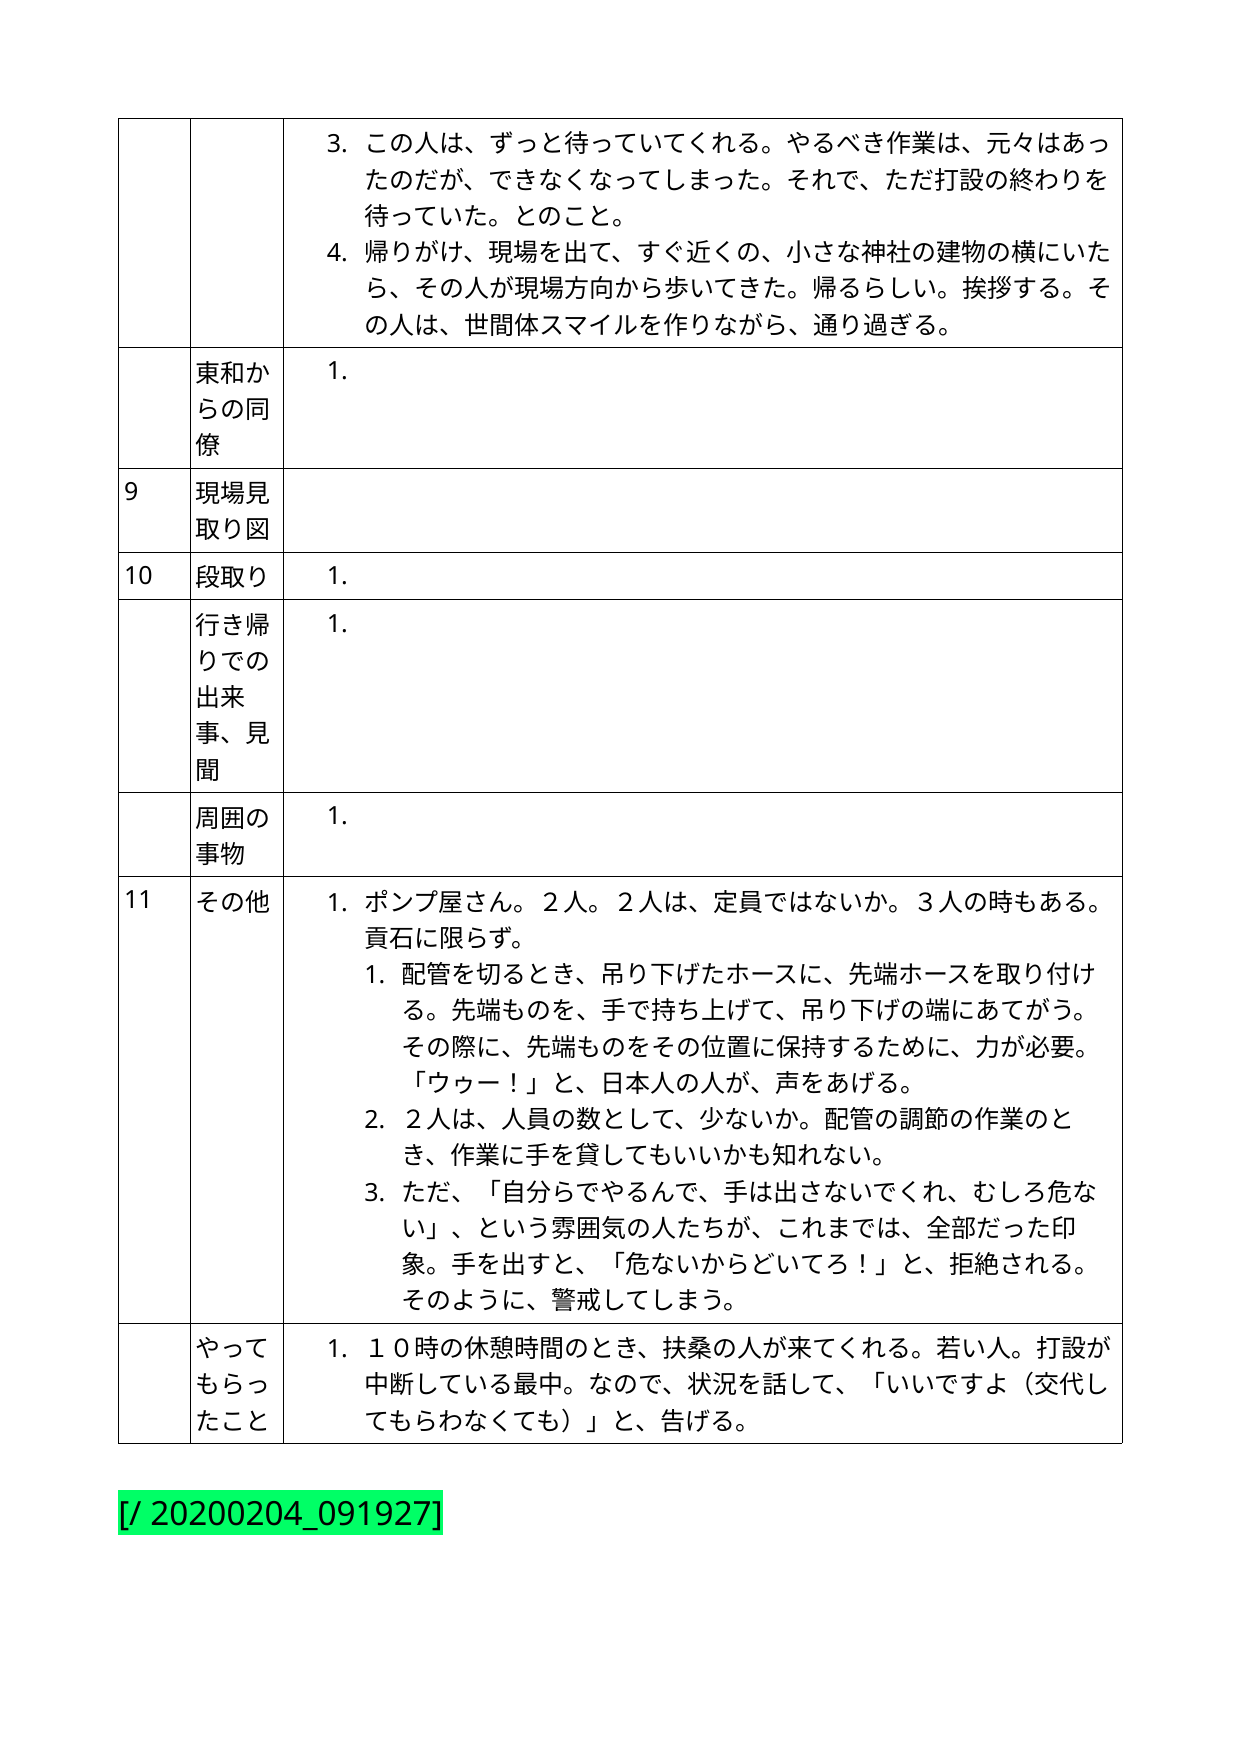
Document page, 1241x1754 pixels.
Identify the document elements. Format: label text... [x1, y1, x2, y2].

table_cell [119, 1324, 190, 1443]
table_cell [284, 348, 1122, 467]
table_cell やってもらったこと [191, 1324, 283, 1443]
table_cell 10 [119, 553, 190, 599]
table_cell その他 [191, 877, 283, 1323]
table_cell １０時の休憩時間のとき、扶桑の人が来てくれる。若い人。打設が中断している最中。なので、状況を話して、「いいですよ（交代してもらわなくても）」と、告げる。 [284, 1324, 1122, 1443]
table_cell ポンプ屋さん。２人。２人は、定員ではないか。３人の時もある。貢石に限らず。 配管を切るとき、吊り下げたホースに、先端ホースを取り付ける。先端ものを、手で持ち上げて、吊り下げの端にあてがう。その際に、先端ものをその位置に保持するために、力が必要。「ウゥー！」と、日本人の人が、声をあげる。 ２人は、人員の数として、少ないか。配管の調節の作業のとき、作業に手を貸してもいいかも知れない。 ただ、「自分らでやるんで、手は出さないでくれ、むしろ危ない」、という雰囲気の人たちが、これまでは、全部だった印象。手を出すと、「危ないからどいてろ！」と、拒絶される。そのように、警戒してしまう。 [284, 877, 1122, 1323]
table_cell [284, 469, 1122, 552]
table_cell 現場見取り図 [191, 469, 283, 552]
table_cell 9 [119, 469, 190, 552]
table_cell [119, 600, 190, 792]
table_cell 東和からの同僚 [191, 348, 283, 467]
table_cell [119, 348, 190, 467]
text [/ 20200204_091927] [118, 1490, 1122, 1535]
table_cell [191, 119, 283, 347]
table_cell [119, 119, 190, 347]
table_cell [284, 600, 1122, 792]
table_cell [284, 553, 1122, 599]
table_cell [119, 793, 190, 876]
table_cell 周囲の事物 [191, 793, 283, 876]
table_cell キャリアテックの人が来ている。名前は、思い出せない。年配の人。５０半ばか。目が細い。薄目。 作業の終了が、予定よりも遅くなる。早ければ１２時すぎの予定。実際は４時近く。 この人は、ずっと待っていてくれる。やるべき作業は、元々はあったのだが、できなくなってしまった。それで、ただ打設の終わりを待っていた。とのこと。 帰りがけ、現場を出て、すぐ近くの、小さな神社の建物の横にいたら、その人が現場方向から歩いてきた。帰るらしい。挨拶する。その人は、世間体スマイルを作りながら、通り過ぎる。 [284, 119, 1122, 347]
table_cell [284, 793, 1122, 876]
table_cell 11 [119, 877, 190, 1323]
table_cell 段取り [191, 553, 283, 599]
table_cell 行き帰りでの出来事、見聞 [191, 600, 283, 792]
